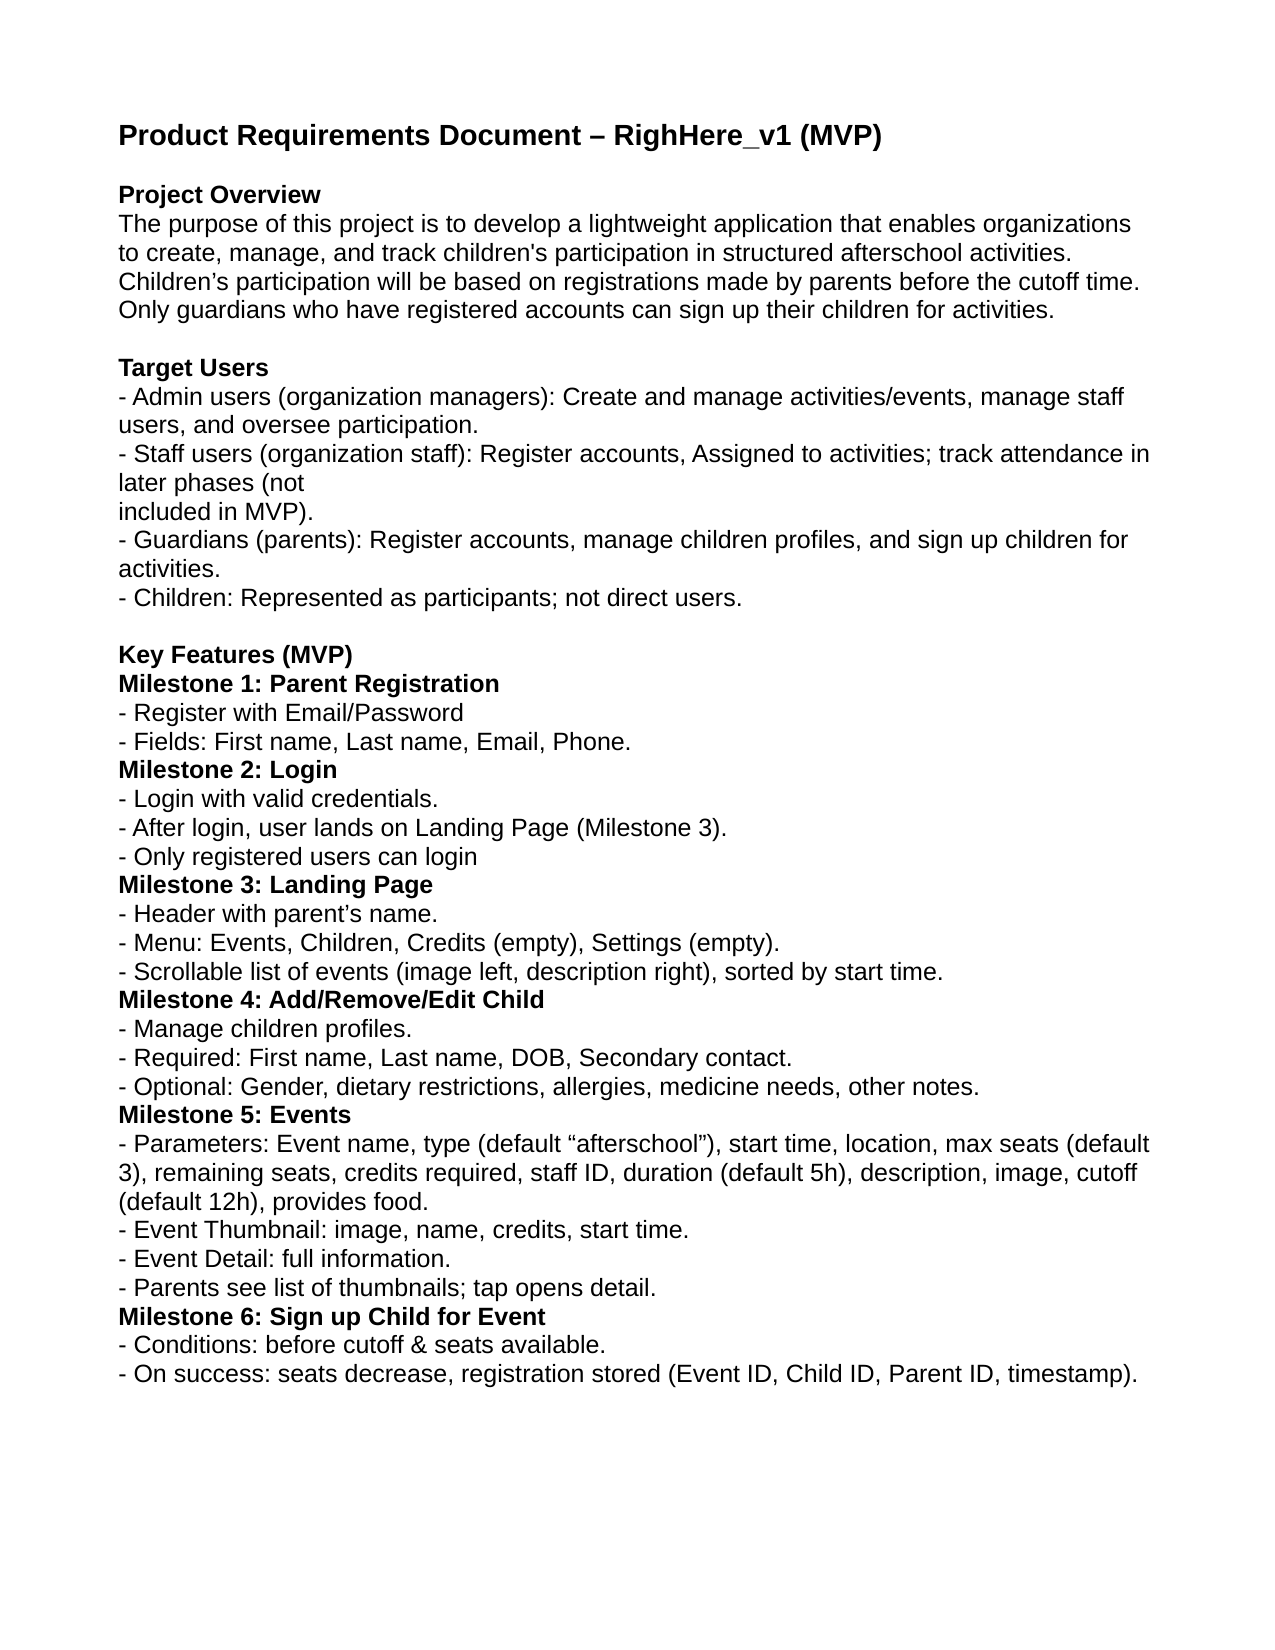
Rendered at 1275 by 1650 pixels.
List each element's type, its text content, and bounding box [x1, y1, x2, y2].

text - Only registered users can login [118, 842, 1157, 870]
text - Manage children profiles. [118, 1014, 1157, 1043]
text - After login, user lands on Landing Page (Milestone 3). [118, 813, 1157, 842]
text - Guardians (parents): Register accounts, manage children profiles, and sign up children for [118, 525, 1157, 554]
text - Login with valid credentials. [118, 784, 1157, 813]
text - Parents see list of thumbnails; tap opens detail. [118, 1273, 1157, 1302]
text Milestone 2: Login [118, 755, 1157, 784]
text - On success: seats decrease, registration stored (Event ID, Child ID, Parent ID, timestamp). [118, 1359, 1157, 1388]
text - Admin users (organization managers): Create and manage activities/events, manage staff users, and oversee participation. [118, 382, 1157, 439]
text Target Users [118, 353, 1157, 382]
text - Parameters: Event name, type (default “afterschool”), start time, location, max seats (default 3), remaining seats, credits required, staff ID, duration (default 5h), description, image, cutoff (default 12h), provides food. [118, 1129, 1157, 1215]
text - Fields: First name, Last name, Email, Phone. [118, 727, 1157, 755]
text - Children: Represented as participants; not direct users. [118, 583, 1157, 612]
text - Header with parent’s name. [118, 899, 1157, 928]
text - Event Detail: full information. [118, 1244, 1157, 1273]
text activities. [118, 554, 1157, 583]
text Milestone 3: Landing Page [118, 870, 1157, 899]
text - Register with Email/Password [118, 698, 1157, 727]
text - Required: First name, Last name, DOB, Secondary contact. [118, 1043, 1157, 1072]
text - Event Thumbnail: image, name, credits, start time. [118, 1215, 1157, 1244]
text - Menu: Events, Children, Credits (empty), Settings (empty). [118, 928, 1157, 957]
text - Scrollable list of events (image left, description right), sorted by start time. [118, 957, 1157, 985]
text The purpose of this project is to develop a lightweight application that enables organizations to create, manage, and track children's participation in structured afterschool activities. Children’s participation will be based on registrations made by parents before the cutoff time. Only guardians who have registered accounts can sign up their children for activities. [118, 209, 1157, 324]
text - Optional: Gender, dietary restrictions, allergies, medicine needs, other notes. [118, 1072, 1157, 1100]
text Key Features (MVP) [118, 640, 1157, 669]
text - Staff users (organization staff): Register accounts, Assigned to activities; track attendance in later phases (not [118, 439, 1157, 497]
text Milestone 4: Add/Remove/Edit Child [118, 985, 1157, 1014]
text Milestone 1: Parent Registration [118, 669, 1157, 698]
text Milestone 5: Events [118, 1100, 1157, 1129]
text included in MVP). [118, 497, 1157, 525]
text Product Requirements Document – RighHere_v1 (MVP) [118, 118, 1157, 152]
text Milestone 6: Sign up Child for Event [118, 1302, 1157, 1330]
text Project Overview [118, 180, 1157, 209]
text - Conditions: before cutoff & seats available. [118, 1330, 1157, 1359]
